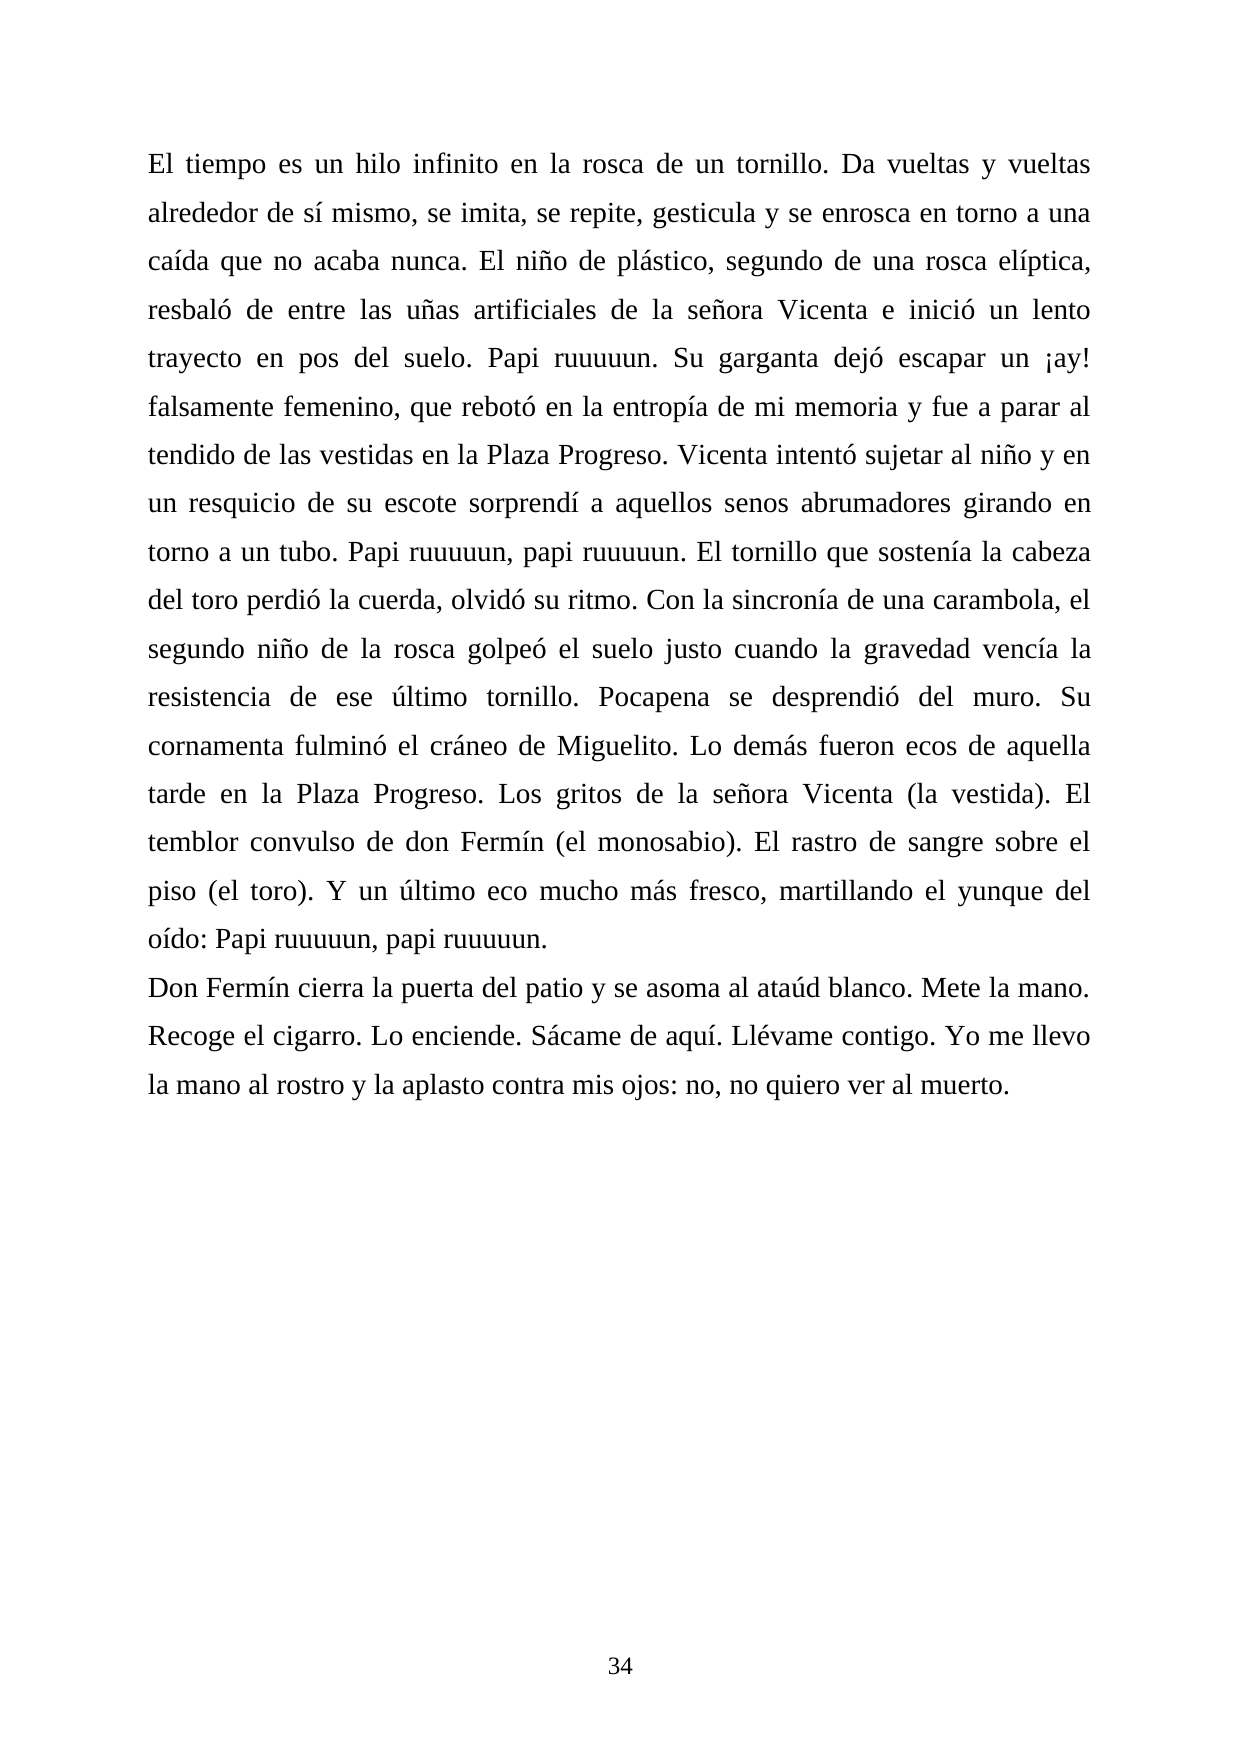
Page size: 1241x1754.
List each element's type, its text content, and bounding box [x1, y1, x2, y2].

text El tiempo es un hilo infinito en la rosca de un tornillo. Da vueltas y vueltas alrededor de sí mismo, se imita, se repite, gesticula y se enrosca en torno a una caída que no acaba nunca. El niño de plástico, segundo de una rosca elíptica, resbaló de entre las uñas artificiales de la señora Vicenta e inició un lento trayecto en pos del suelo. Papi ruuuuun. Su garganta dejó escapar un ¡ay! falsamente femenino, que rebotó en la entropía de mi memoria y fue a parar al tendido de las vestidas en la Plaza Progreso. Vicenta intentó sujetar al niño y en un resquicio de su escote sorprendí a aquellos senos abrumadores girando en torno a un tubo. Papi ruuuuun, papi ruuuuun. El tornillo que sostenía la cabeza del toro perdió la cuerda, olvidó su ritmo. Con la sincronía de una carambola, el segundo niño de la rosca golpeó el suelo justo cuando la gravedad vencía la resistencia de ese último tornillo. Pocapena se desprendió del muro. Su cornamenta fulminó el cráneo de Miguelito. Lo demás fueron ecos de aquella tarde en la Plaza Progreso. Los gritos de la señora Vicenta (la vestida). El temblor convulso de don Fermín (el monosabio). El rastro de sangre sobre el piso (el toro). Y un último eco mucho más fresco, martillando el yunque del oído: Papi ruuuuun, papi ruuuuun. [148, 148, 1092, 955]
text Don Fermín cierra la puerta del patio y se asoma al ataúd blanco. Mete la mano. Recoge el cigarro. Lo enciende. Sácame de aquí. Llévame contigo. Yo me llevo la mano al rostro y la aplasto contra mis ojos: no, no quiero ver al muerto. [148, 971, 1092, 1100]
